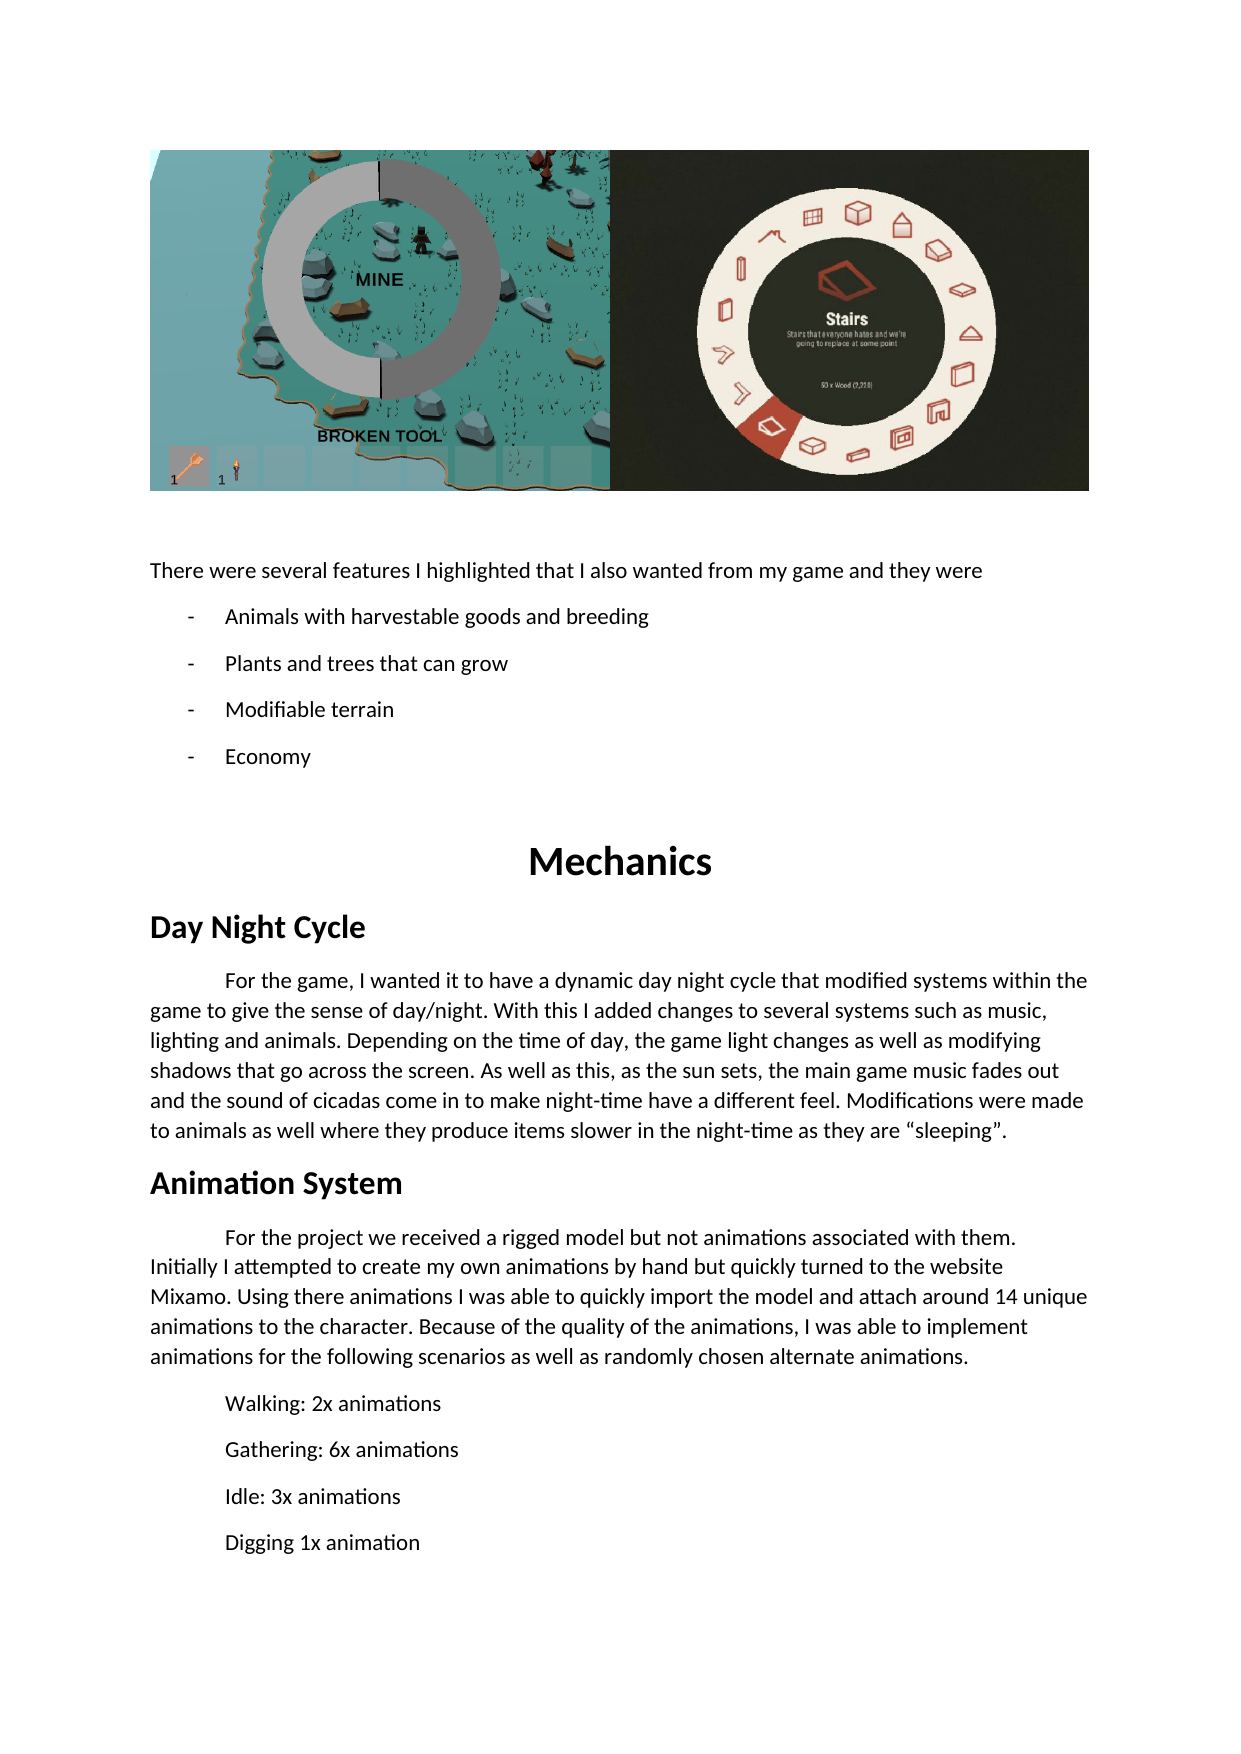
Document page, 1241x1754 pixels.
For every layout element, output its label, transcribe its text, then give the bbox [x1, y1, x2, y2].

text Walking: 2x animations [150, 1389, 1090, 1417]
text For the game, I wanted it to have a dynamic day night cycle that modified systems within the game to give the sense of day/night. With this I added changes to several systems such as music, lighting and animals. Depending on the time of day, the game light changes as well as modifying shadows that go across the screen. As well as this, as the sun sets, the main game music fades out and the sound of cicadas come in to make night-time have a different feel. Modifications were made to animals as well where they produce items slower in the night-time as they are “sleeping”. [150, 966, 1090, 1144]
text Gathering: 6x animations [150, 1435, 1090, 1463]
text Mechanics [150, 835, 1090, 886]
text Digging 1x animation [150, 1528, 1090, 1556]
text Day Night Cycle [150, 906, 1090, 947]
text For the project we received a rigged model but not animations associated with them. Initially I attempted to create my own animations by hand but quickly turned to the website Mixamo. Using there animations I was able to quickly import the model and attach around 14 unique animations to the character. Because of the quality of the animations, I was able to implement animations for the following scenarios as well as randomly chosen alternate animations. [150, 1223, 1090, 1370]
list Plants and trees that can grow [187, 649, 1090, 677]
text Idle: 3x animations [150, 1482, 1090, 1510]
text There were several features I highlighted that I also wanted from my game and they were [150, 556, 1090, 584]
list Economy [187, 742, 1090, 770]
list Modifiable terrain [187, 695, 1090, 723]
list Animals with harvestable goods and breeding [187, 602, 1090, 630]
text Animation System [150, 1162, 1090, 1203]
